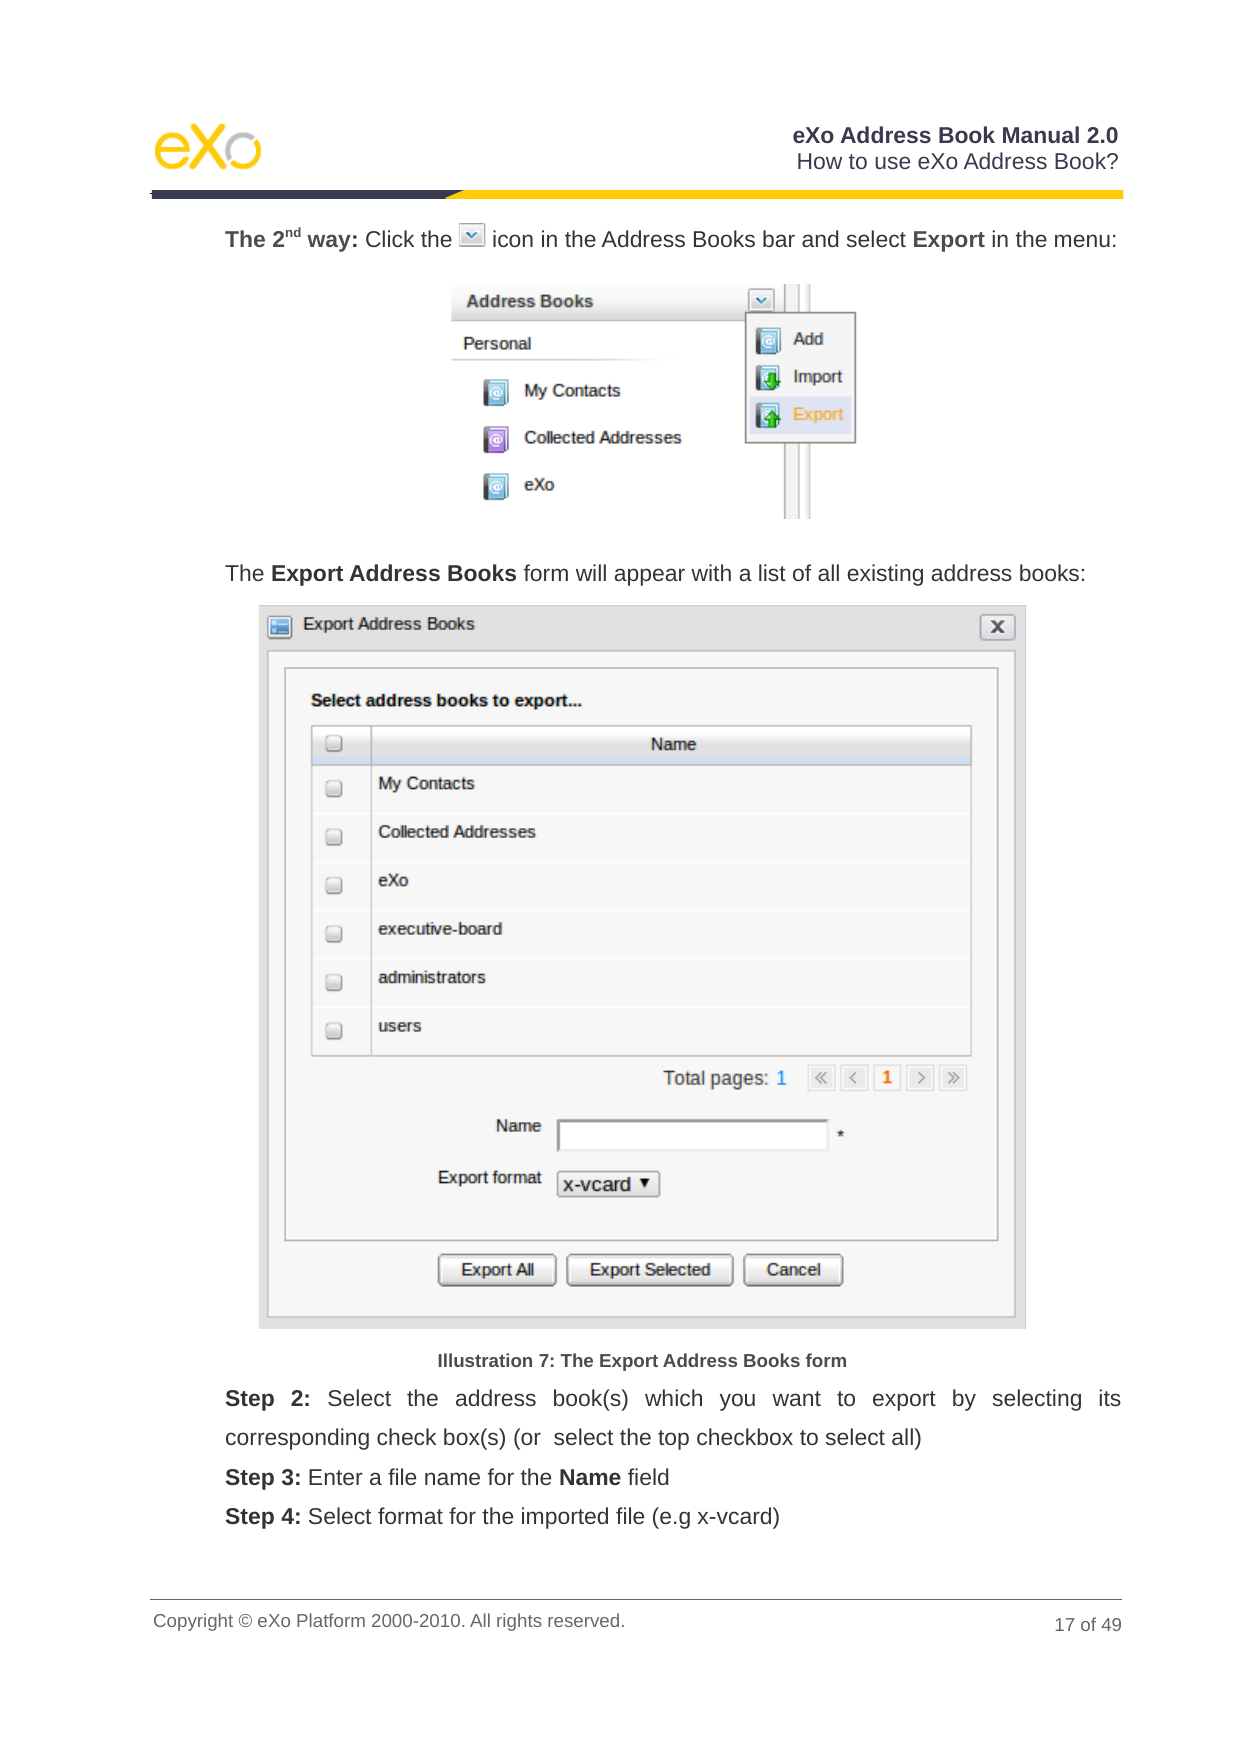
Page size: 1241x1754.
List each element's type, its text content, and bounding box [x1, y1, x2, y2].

list Step 4: Select format for the imported file (e.g x-vcard) [187, 1503, 1122, 1530]
picture [258, 605, 1027, 1329]
list The 2nd way: Click the icon in the Address Books bar and select Export in the menu: [187, 223, 1122, 252]
list Illustration 7: The Export Address Books form [196, 680, 1089, 1372]
list Step 3: Enter a file name for the Name field [187, 1464, 1122, 1490]
picture [151, 190, 1124, 199]
picture [155, 123, 262, 170]
list The Export Address Books form will appear with a list of all existing address books: [187, 560, 1122, 587]
list Step 2: Select the address book(s) which you want to export by selecting its corresponding check box(s) (or select the top checkbox to select all) [187, 607, 1122, 1451]
picture [458, 223, 486, 247]
list [196, 605, 258, 680]
picture [451, 284, 933, 519]
list [1027, 605, 1089, 680]
